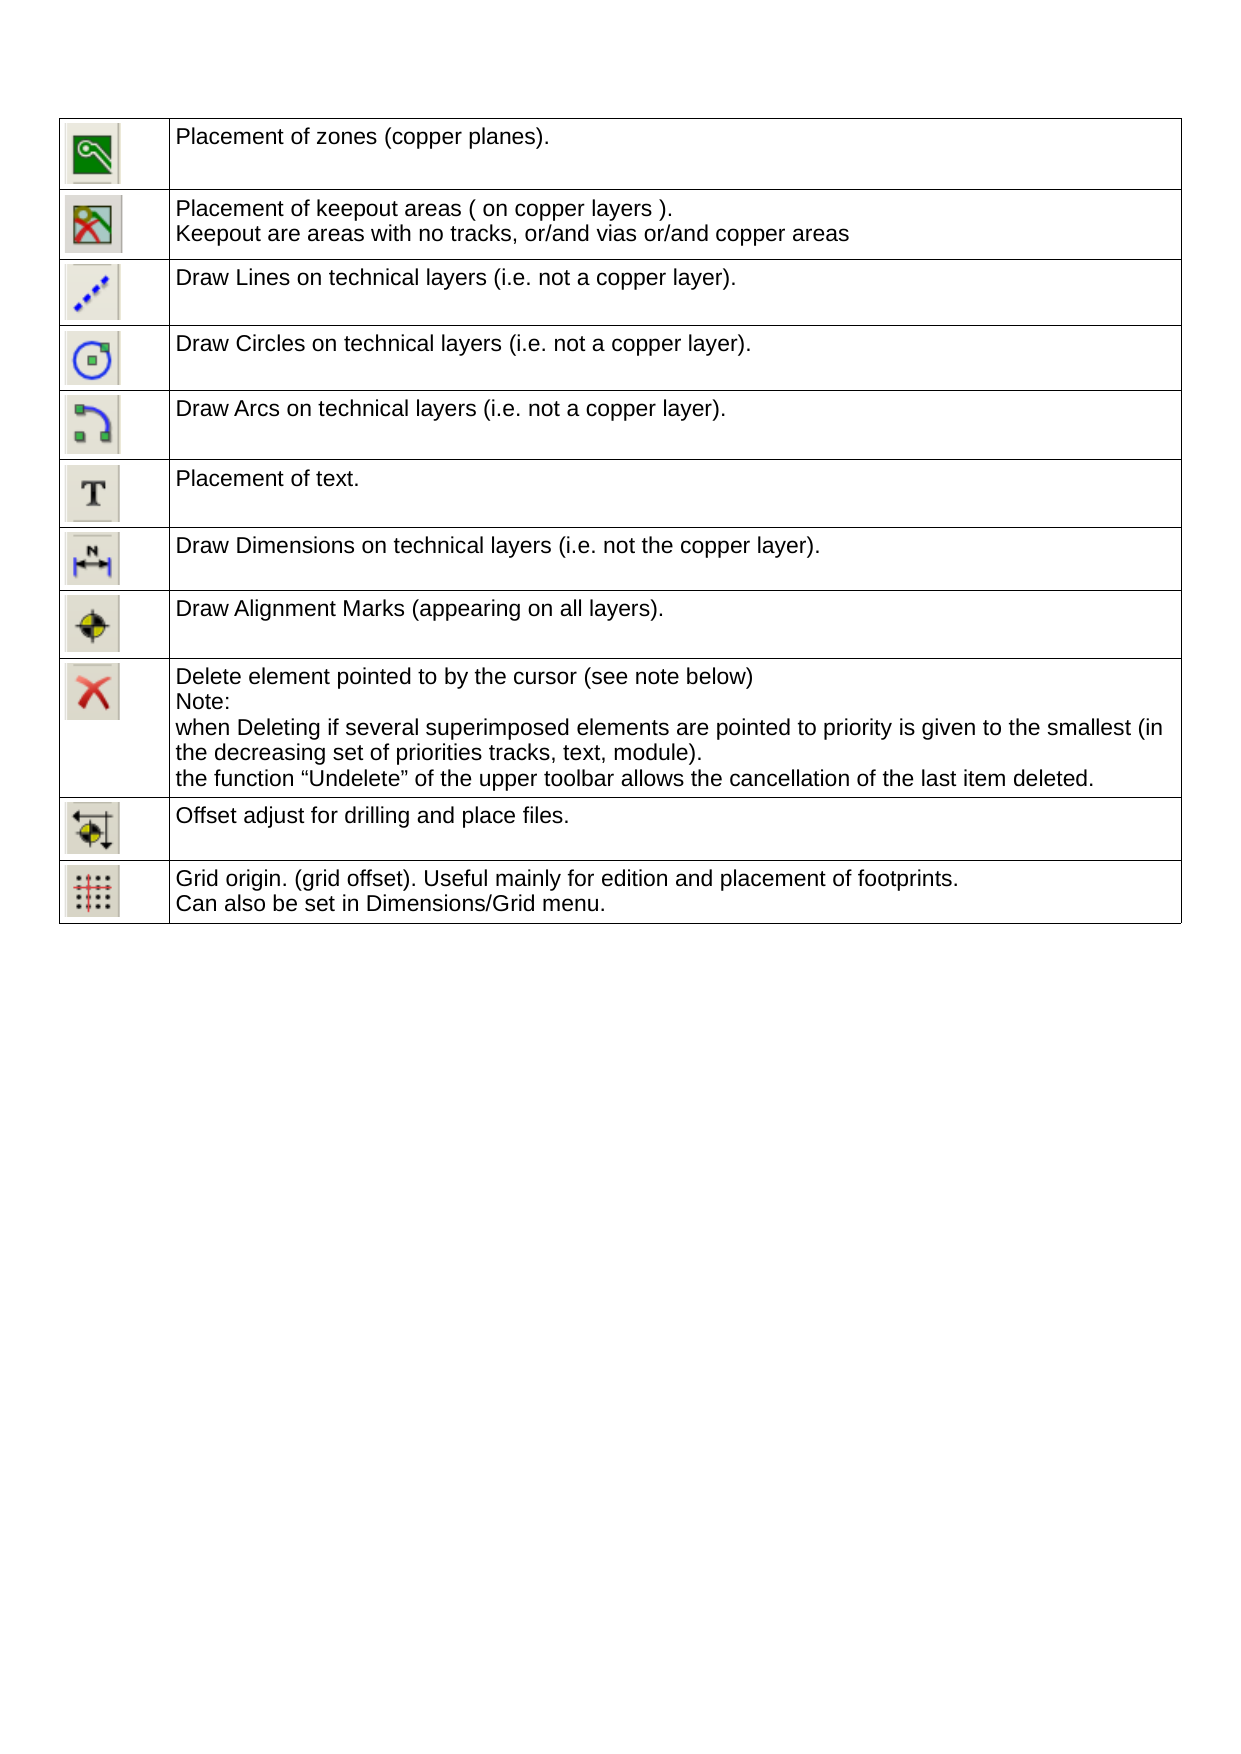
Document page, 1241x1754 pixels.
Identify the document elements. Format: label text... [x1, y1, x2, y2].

table_cell Draw Arcs on technical layers (i.e. not a copper layer). [170, 391, 1181, 459]
table_cell [60, 861, 169, 923]
table_cell [60, 460, 169, 527]
table_cell [60, 798, 169, 860]
picture [64, 465, 120, 522]
table_cell Draw Lines on technical layers (i.e. not a copper layer). [170, 260, 1181, 325]
picture [64, 331, 121, 385]
table_cell [60, 659, 169, 797]
table_cell Placement of keepout areas ( on copper layers ). Keepout are areas with no tracks, or/and vias or/and copper areas [170, 190, 1181, 259]
table_cell [60, 591, 169, 658]
table_cell [60, 391, 169, 459]
picture [64, 195, 123, 253]
table_cell [60, 528, 169, 590]
table_cell Grid origin. (grid offset). Useful mainly for edition and placement of footprints. Can also be set in Dimensions/Grid menu. [170, 861, 1181, 923]
picture [64, 264, 121, 320]
table_cell Placement of text. [170, 460, 1181, 527]
picture [64, 395, 121, 454]
table_cell Offset adjust for drilling and place files. [170, 798, 1181, 860]
picture [64, 123, 121, 184]
table_cell [60, 119, 169, 189]
picture [64, 532, 120, 585]
table_cell [60, 260, 169, 325]
picture [64, 663, 120, 720]
picture [64, 802, 120, 854]
table_cell Draw Alignment Marks (appearing on all layers). [170, 591, 1181, 658]
table_cell Draw Dimensions on technical layers (i.e. not the copper layer). [170, 528, 1181, 590]
table_cell [60, 190, 169, 259]
table_cell Delete element pointed to by the cursor (see note below) Note: when Deleting if several superimposed elements are pointed to priority is given to the smallest (in the decreasing set of priorities tracks, text, module). the function “Undelete” of the upper toolbar allows the cancellation of the last item deleted. [170, 659, 1181, 797]
table_cell Placement of zones (copper planes). [170, 119, 1181, 189]
table_cell Draw Circles on technical layers (i.e. not a copper layer). [170, 326, 1181, 390]
picture [64, 595, 120, 652]
table_cell [60, 326, 169, 390]
picture [64, 865, 120, 917]
